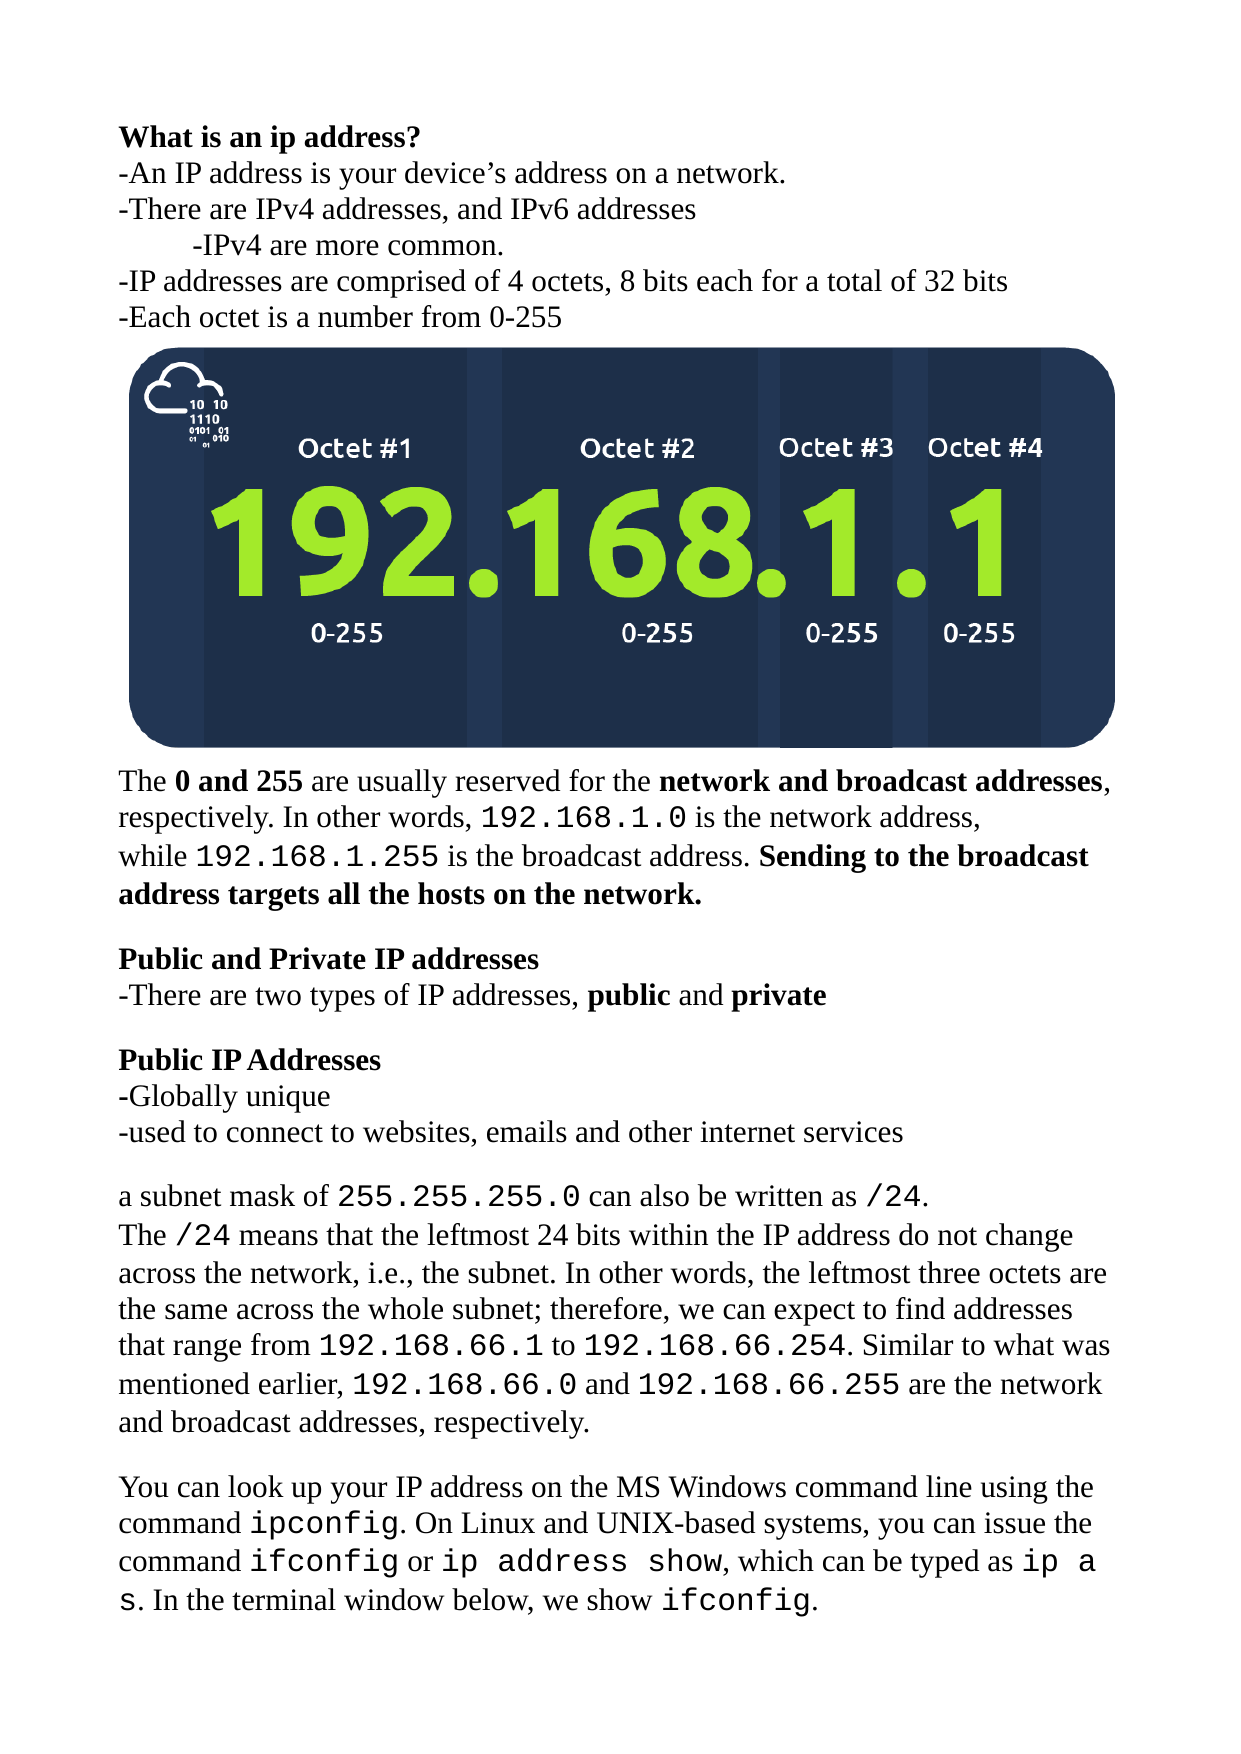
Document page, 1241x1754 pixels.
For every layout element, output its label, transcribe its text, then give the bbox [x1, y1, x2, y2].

text What is an ip address? [118, 118, 1122, 154]
text a subnet mask of 255.255.255.0 can also be written as /24. The /24 means that the leftmost 24 bits within the IP address do not change across the network, i.e., the subnet. In other words, the leftmost three octets are the same across the whole subnet; therefore, we can expect to find addresses that range from 192.168.66.1 to 192.168.66.254. Similar to what was mentioned earlier, 192.168.66.0 and 192.168.66.255 are the network and broadcast addresses, respectively. [118, 1177, 1122, 1439]
text -IPv4 are more common. [118, 226, 1122, 262]
text -Globally unique [118, 1077, 1122, 1113]
text The 0 and 255 are usually reserved for the network and broadcast addresses, respectively. In other words, 192.168.1.0 is the network address, while 192.168.1.255 is the broadcast address. Sending to the broadcast address targets all the hosts on the network. [118, 763, 1122, 912]
text You can look up your IP address on the MS Windows command line using the command ipconfig. On Linux and UNIX-based systems, you can issue the command ifconfig or ip address show, which can be typed as ip a s. In the terminal window below, we show ifconfig. [118, 1468, 1122, 1620]
text -An IP address is your device’s address on a network. [118, 154, 1122, 190]
picture [118, 333, 1123, 763]
text -There are IPv4 addresses, and IPv6 addresses [118, 190, 1122, 226]
text Public and Private IP addresses [118, 940, 1122, 976]
text -used to connect to websites, emails and other internet services [118, 1113, 1122, 1149]
text Public IP Addresses [118, 1041, 1122, 1077]
text -There are two types of IP addresses, public and private [118, 976, 1122, 1012]
text -IP addresses are comprised of 4 octets, 8 bits each for a total of 32 bits [118, 262, 1122, 298]
text -Each octet is a number from 0-255 [118, 298, 1122, 333]
